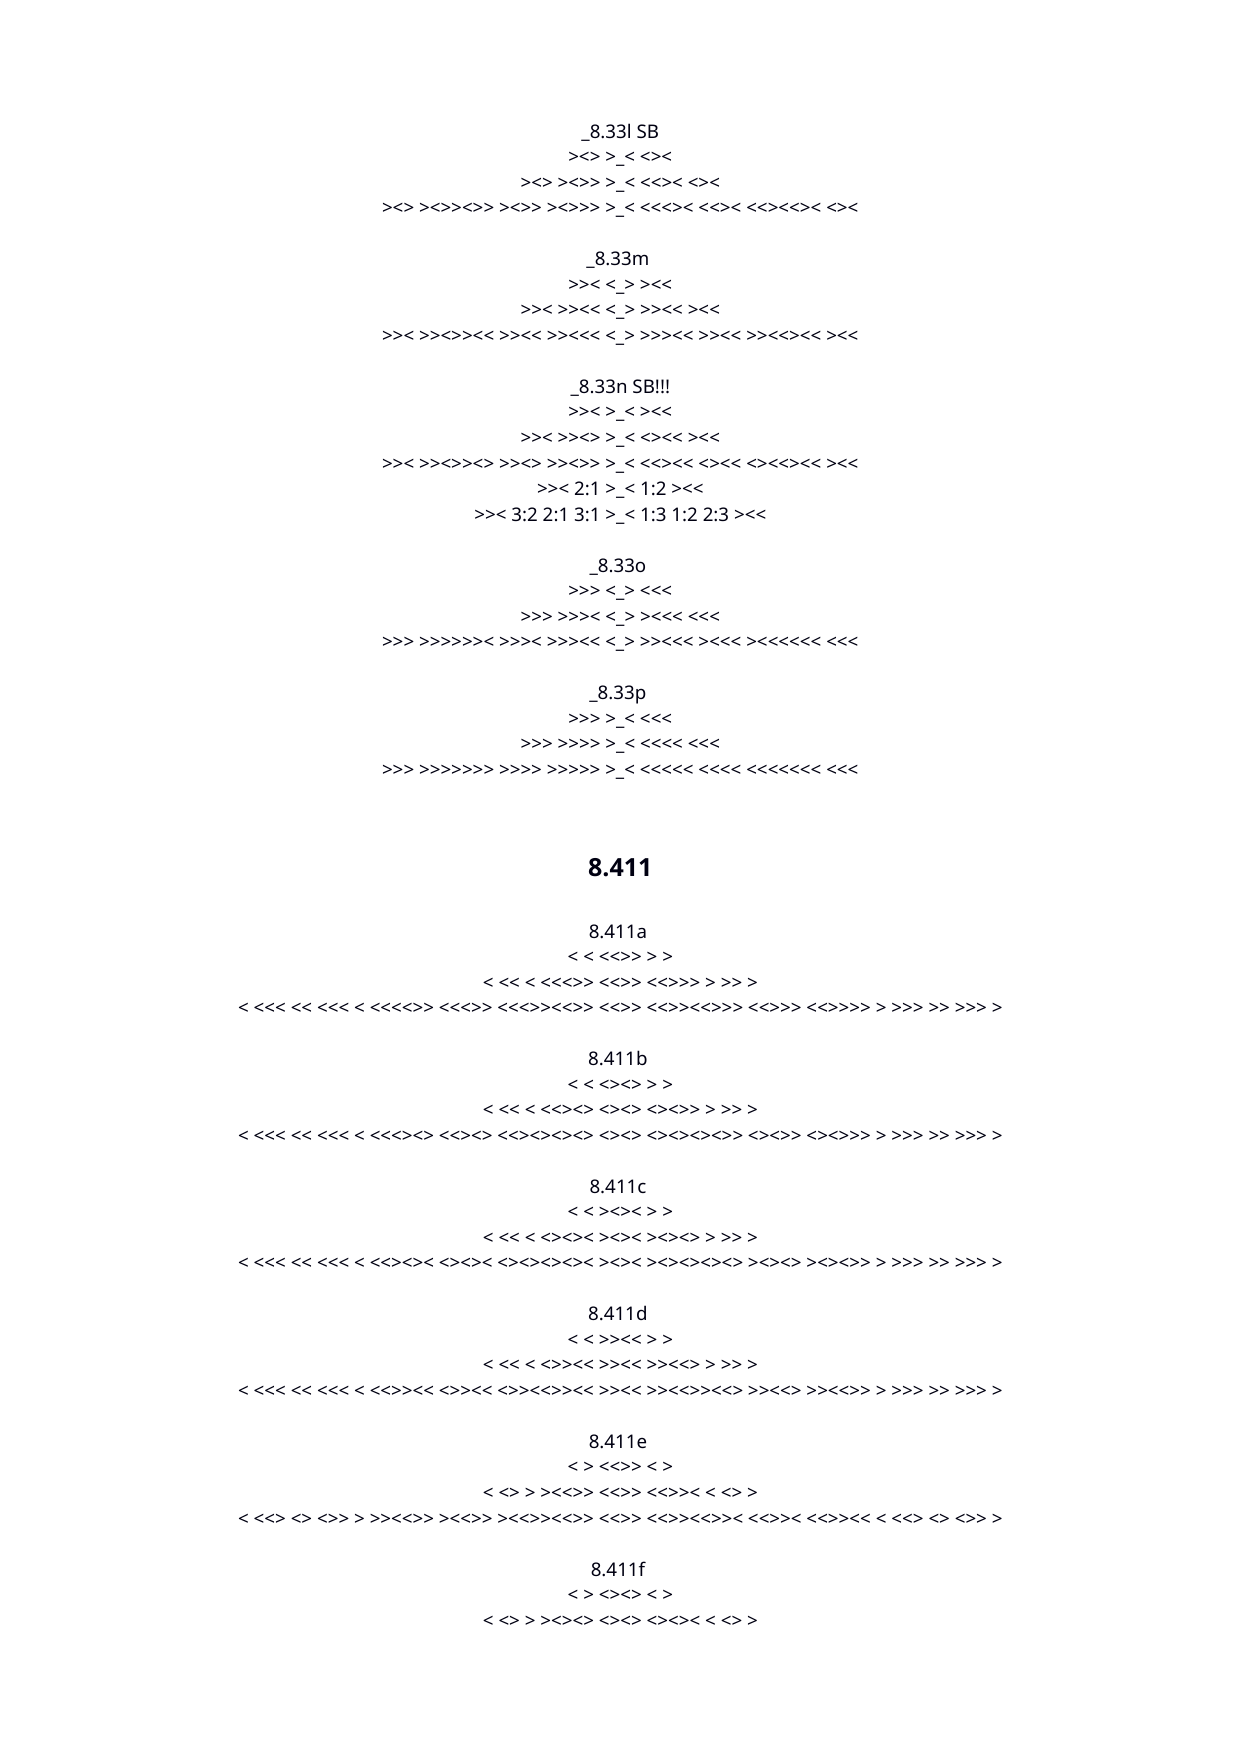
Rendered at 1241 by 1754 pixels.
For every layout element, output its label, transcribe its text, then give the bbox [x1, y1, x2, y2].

text _8.33o [118, 552, 1122, 577]
text 8.411e [118, 1428, 1122, 1454]
text 8.411a [118, 918, 1122, 943]
text < <<< << <<< < <<><>< <><>< <><><><>< ><>< ><><><><> ><><> ><><>> > >>> >> >>> > [118, 1250, 1122, 1275]
text >>< >><> >_< <><< ><< [118, 424, 1122, 450]
text 8.411b [118, 1046, 1122, 1071]
text _8.33n SB!!! [118, 373, 1122, 399]
text < << < <<<>> <<>> <<>>> > >> > [118, 969, 1122, 994]
text _8.33p [118, 679, 1122, 705]
text >>< >><< <_> >><< ><< [118, 297, 1122, 322]
text >>> >>>>>>> >>>> >>>>> >_< <<<<< <<<< <<<<<<< <<< [118, 756, 1122, 782]
text >>> >>>< <_> ><<< <<< [118, 603, 1122, 628]
text < < >><< > > [118, 1326, 1122, 1352]
text >>> <_> <<< [118, 577, 1122, 603]
text 8.411d [118, 1301, 1122, 1326]
text ><> ><>> >_< <<>< <>< [118, 169, 1122, 195]
text < << < <>><< >><< >><<> > >> > [118, 1352, 1122, 1377]
text < > <><> < > [118, 1581, 1122, 1607]
text < <> > ><<>> <<>> <<>>< < <> > [118, 1479, 1122, 1505]
text < <<< << <<< < <<<><> <<><> <<><><><> <><> <><><><>> <><>> <><>>> > >>> >> >>> > [118, 1122, 1122, 1148]
text >>< >><>><< >><< >><<< <_> >>><< >><< >><<><< ><< [118, 322, 1122, 348]
text < << < <><>< ><>< ><><> > >> > [118, 1224, 1122, 1250]
text < << < <<><> <><> <><>> > >> > [118, 1097, 1122, 1122]
text 8.411c [118, 1173, 1122, 1199]
text < <<< << <<< < <<>><< <>><< <>><<>><< >><< >><<>><<> >><<> >><<>> > >>> >> >>> > [118, 1377, 1122, 1403]
text < <> > ><><> <><> <><>< < <> > [118, 1607, 1122, 1632]
text >>> >>>> >_< <<<< <<< [118, 731, 1122, 756]
text >>< >><>><> >><> >><>> >_< <<><< <><< <><<><< ><< [118, 450, 1122, 475]
text < < ><>< > > [118, 1199, 1122, 1224]
text >>> >_< <<< [118, 705, 1122, 731]
text >>< >_< ><< [118, 399, 1122, 424]
text < <<> <> <>> > >><<>> ><<>> ><<>><<>> <<>> <<>><<>>< <<>>< <<>><< < <<> <> <>> > [118, 1505, 1122, 1530]
text ><> >_< <>< [118, 144, 1122, 169]
text >>> >>>>>>< >>>< >>><< <_> >><<< ><<< ><<<<<< <<< [118, 628, 1122, 654]
text _8.33l SB [118, 118, 1122, 144]
text < <<< << <<< < <<<<>> <<<>> <<<>><<>> <<>> <<>><<>>> <<>>> <<>>>> > >>> >> >>> > [118, 994, 1122, 1020]
text 8.411f [118, 1556, 1122, 1581]
text 8.411 [118, 850, 1122, 884]
text < < <><> > > [118, 1071, 1122, 1097]
text >>< <_> ><< [118, 271, 1122, 297]
text ><> ><>><>> ><>> ><>>> >_< <<<>< <<>< <<><<>< <>< [118, 195, 1122, 220]
text >>< 2:1 >_< 1:2 ><< >>< 3:2 2:1 3:1 >_< 1:3 1:2 2:3 ><< [118, 475, 1122, 526]
text < > <<>> < > [118, 1454, 1122, 1479]
text < < <<>> > > [118, 943, 1122, 969]
text _8.33m [118, 246, 1122, 271]
